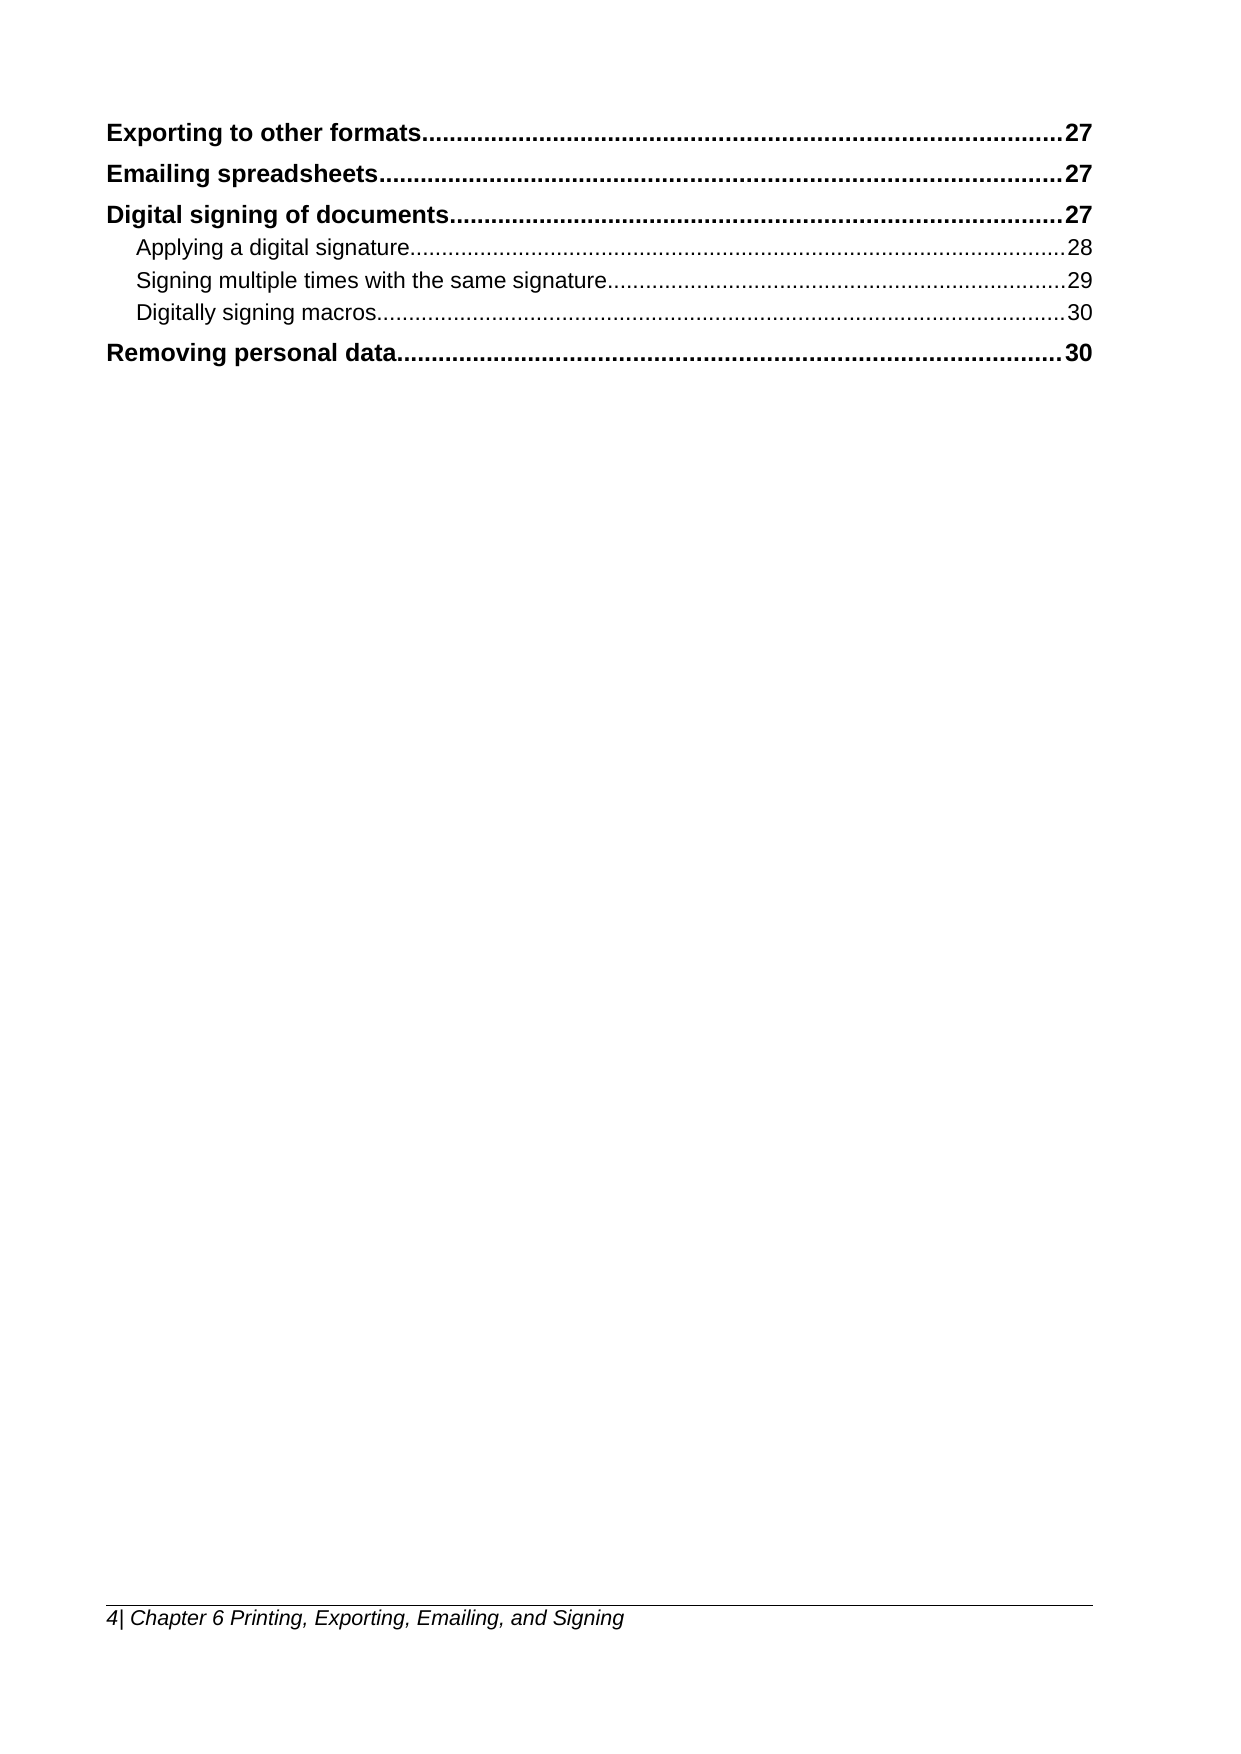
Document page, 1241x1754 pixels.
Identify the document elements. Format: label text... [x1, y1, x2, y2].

text Removing personal data 30 [106, 337, 1093, 366]
text Exporting to other formats 27 [106, 118, 1093, 147]
text Emailing spreadsheets 27 [106, 159, 1093, 188]
text Digital signing of documents 27 [106, 199, 1093, 228]
text Digitally signing macros 30 [136, 299, 1093, 326]
text Applying a digital signature 28 [136, 234, 1093, 261]
text Signing multiple times with the same signature 29 [136, 267, 1093, 293]
